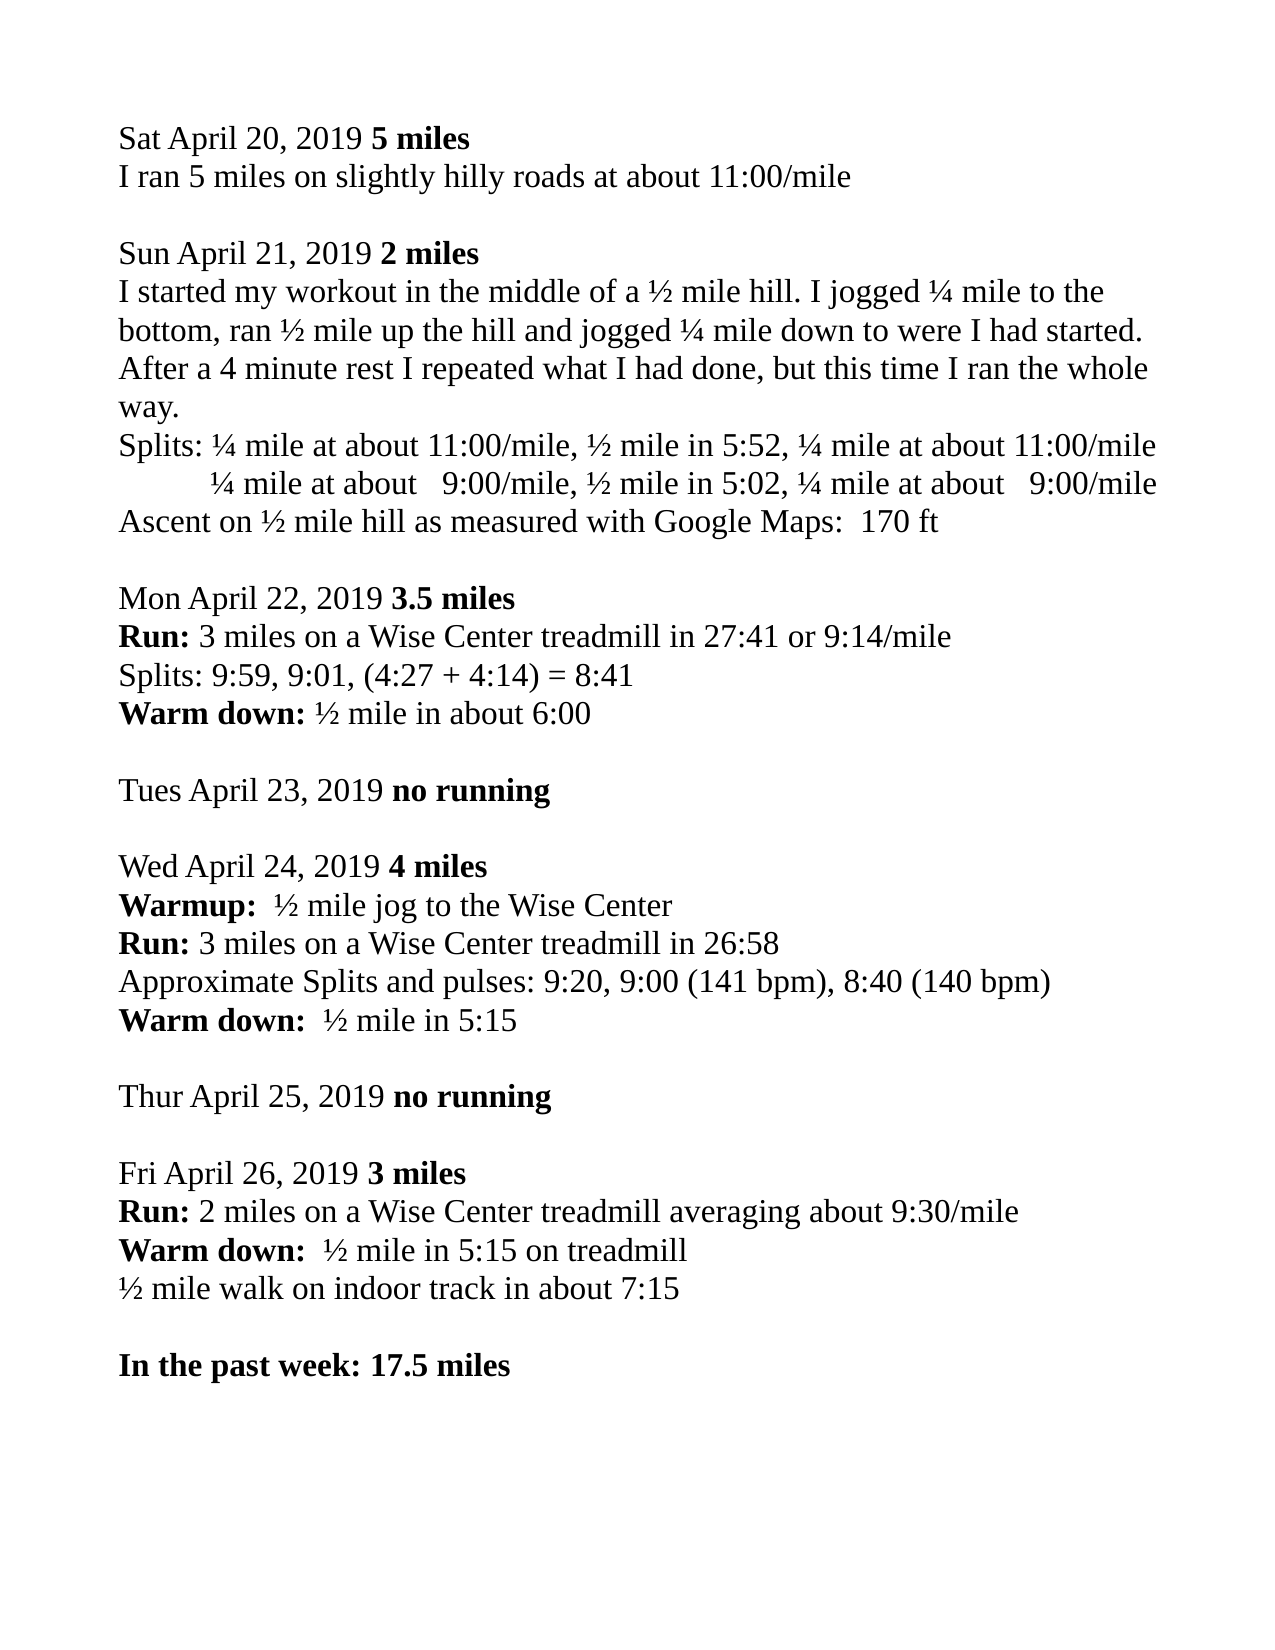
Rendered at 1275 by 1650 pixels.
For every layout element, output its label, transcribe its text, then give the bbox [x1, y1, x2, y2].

text Run: 3 miles on a Wise Center treadmill in 26:58 [118, 923, 1161, 961]
text ¼ mile at about 9:00/mile, ½ mile in 5:02, ¼ mile at about 9:00/mile [118, 463, 1161, 501]
text Tues April 23, 2019 no running [118, 770, 1161, 808]
text Splits: 9:59, 9:01, (4:27 + 4:14) = 8:41 [118, 655, 1161, 693]
text Fri April 26, 2019 3 miles [118, 1153, 1161, 1191]
text Warm down: ½ mile in about 6:00 [118, 693, 1161, 731]
text Sat April 20, 2019 5 miles [118, 118, 1161, 156]
text Thur April 25, 2019 no running [118, 1076, 1161, 1115]
text Warmup: ½ mile jog to the Wise Center [118, 885, 1161, 923]
text Mon April 22, 2019 3.5 miles [118, 578, 1161, 616]
text Wed April 24, 2019 4 miles [118, 846, 1161, 885]
text Run: 3 miles on a Wise Center treadmill in 27:41 or 9:14/mile [118, 616, 1161, 655]
text I started my workout in the middle of a ½ mile hill. I jogged ¼ mile to the bottom, ran ½ mile up the hill and jogged ¼ mile down to were I had started. After a 4 minute rest I repeated what I had done, but this time I ran the whole way. [118, 271, 1161, 425]
text Ascent on ½ mile hill as measured with Google Maps: 170 ft [118, 501, 1161, 540]
text Run: 2 miles on a Wise Center treadmill averaging about 9:30/mile [118, 1191, 1161, 1230]
text Approximate Splits and pulses: 9:20, 9:00 (141 bpm), 8:40 (140 bpm) [118, 961, 1161, 1000]
text Sun April 21, 2019 2 miles [118, 233, 1161, 271]
text Warm down: ½ mile in 5:15 [118, 1000, 1161, 1038]
text I ran 5 miles on slightly hilly roads at about 11:00/mile [118, 156, 1161, 195]
text In the past week: 17.5 miles [118, 1345, 1161, 1383]
text ½ mile walk on indoor track in about 7:15 [118, 1268, 1161, 1306]
text Splits: ¼ mile at about 11:00/mile, ½ mile in 5:52, ¼ mile at about 11:00/mile [118, 425, 1161, 463]
text Warm down: ½ mile in 5:15 on treadmill [118, 1230, 1161, 1268]
